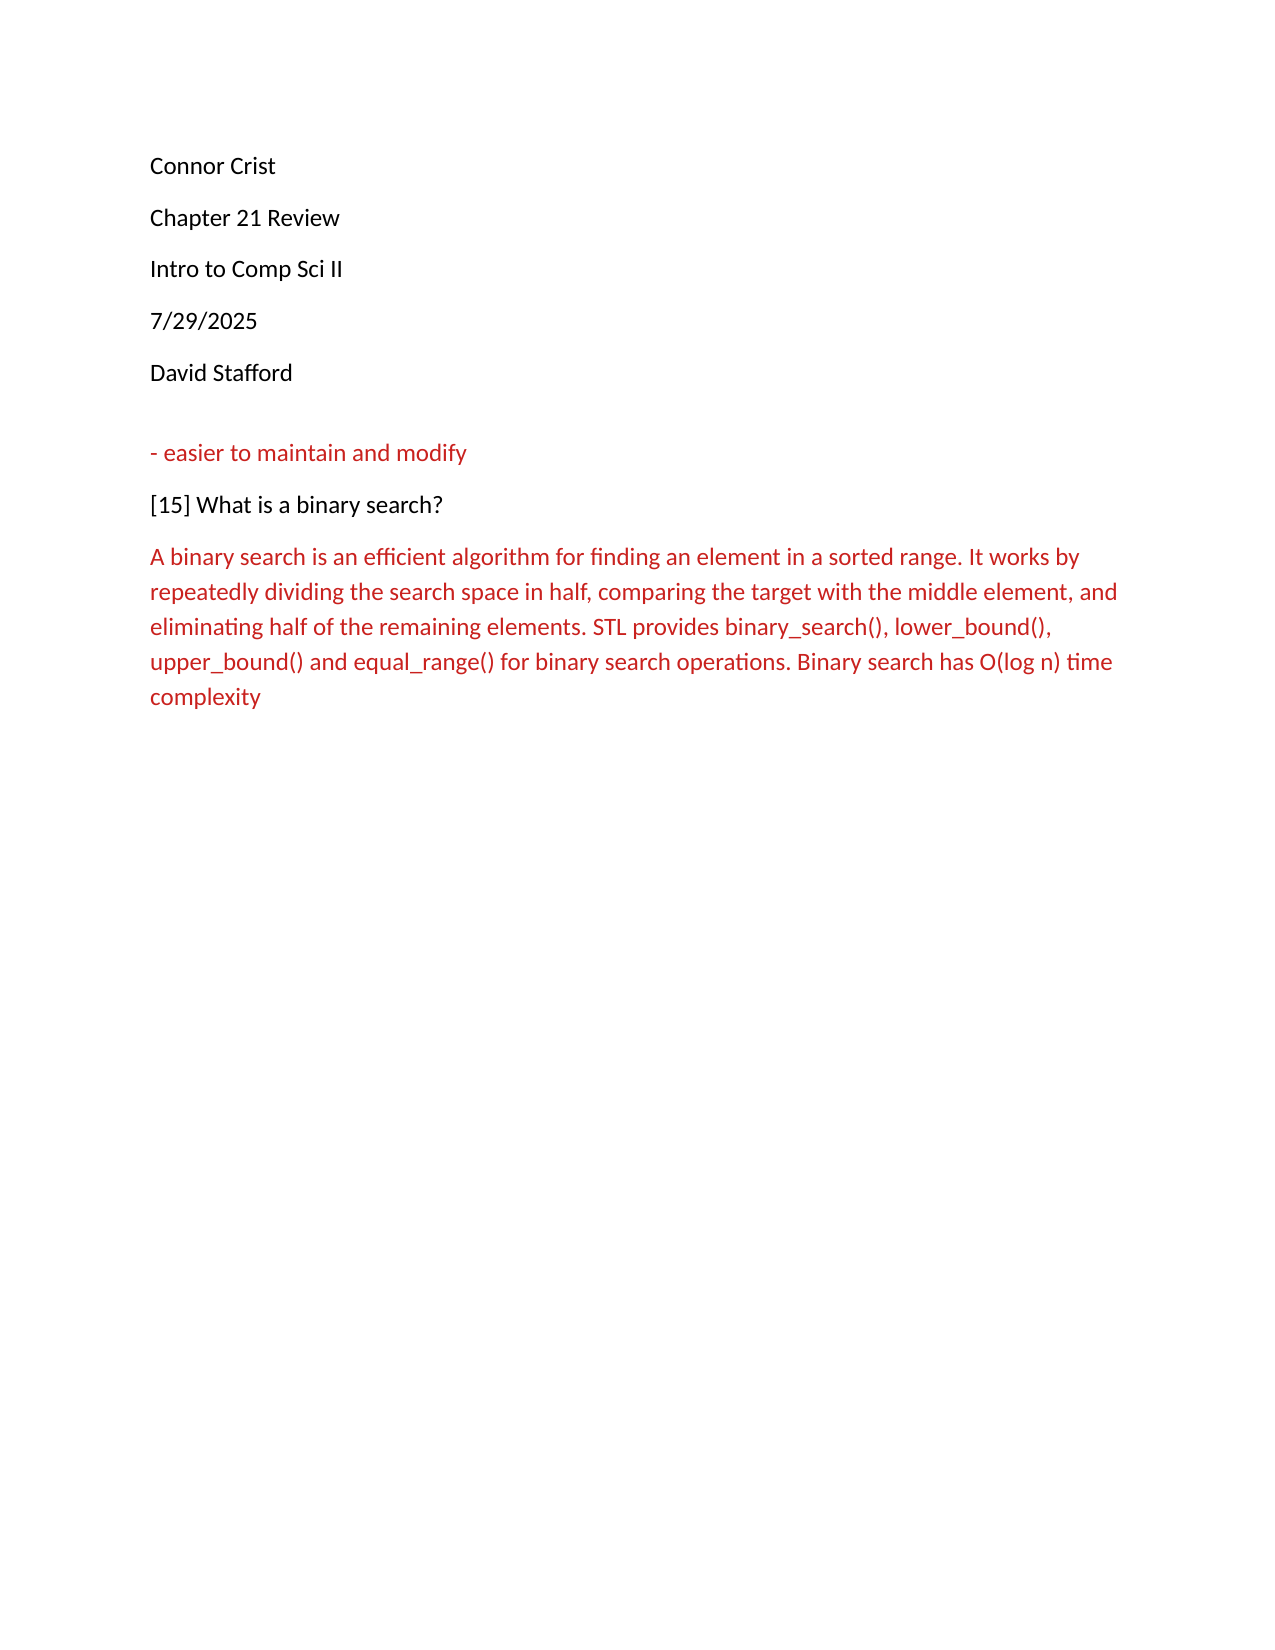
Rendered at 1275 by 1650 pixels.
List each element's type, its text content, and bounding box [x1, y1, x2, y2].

text - easier to maintain and modify [150, 438, 1125, 468]
text [15] What is a binary search? [150, 489, 1125, 520]
text A binary search is an efficient algorithm for finding an element in a sorted range. It works by repeatedly dividing the search space in half, comparing the target with the middle element, and eliminating half of the remaining elements. STL provides binary_search(), lower_bound(), upper_bound() and equal_range() for binary search operations. Binary search has O(log n) time complexity [150, 541, 1125, 711]
